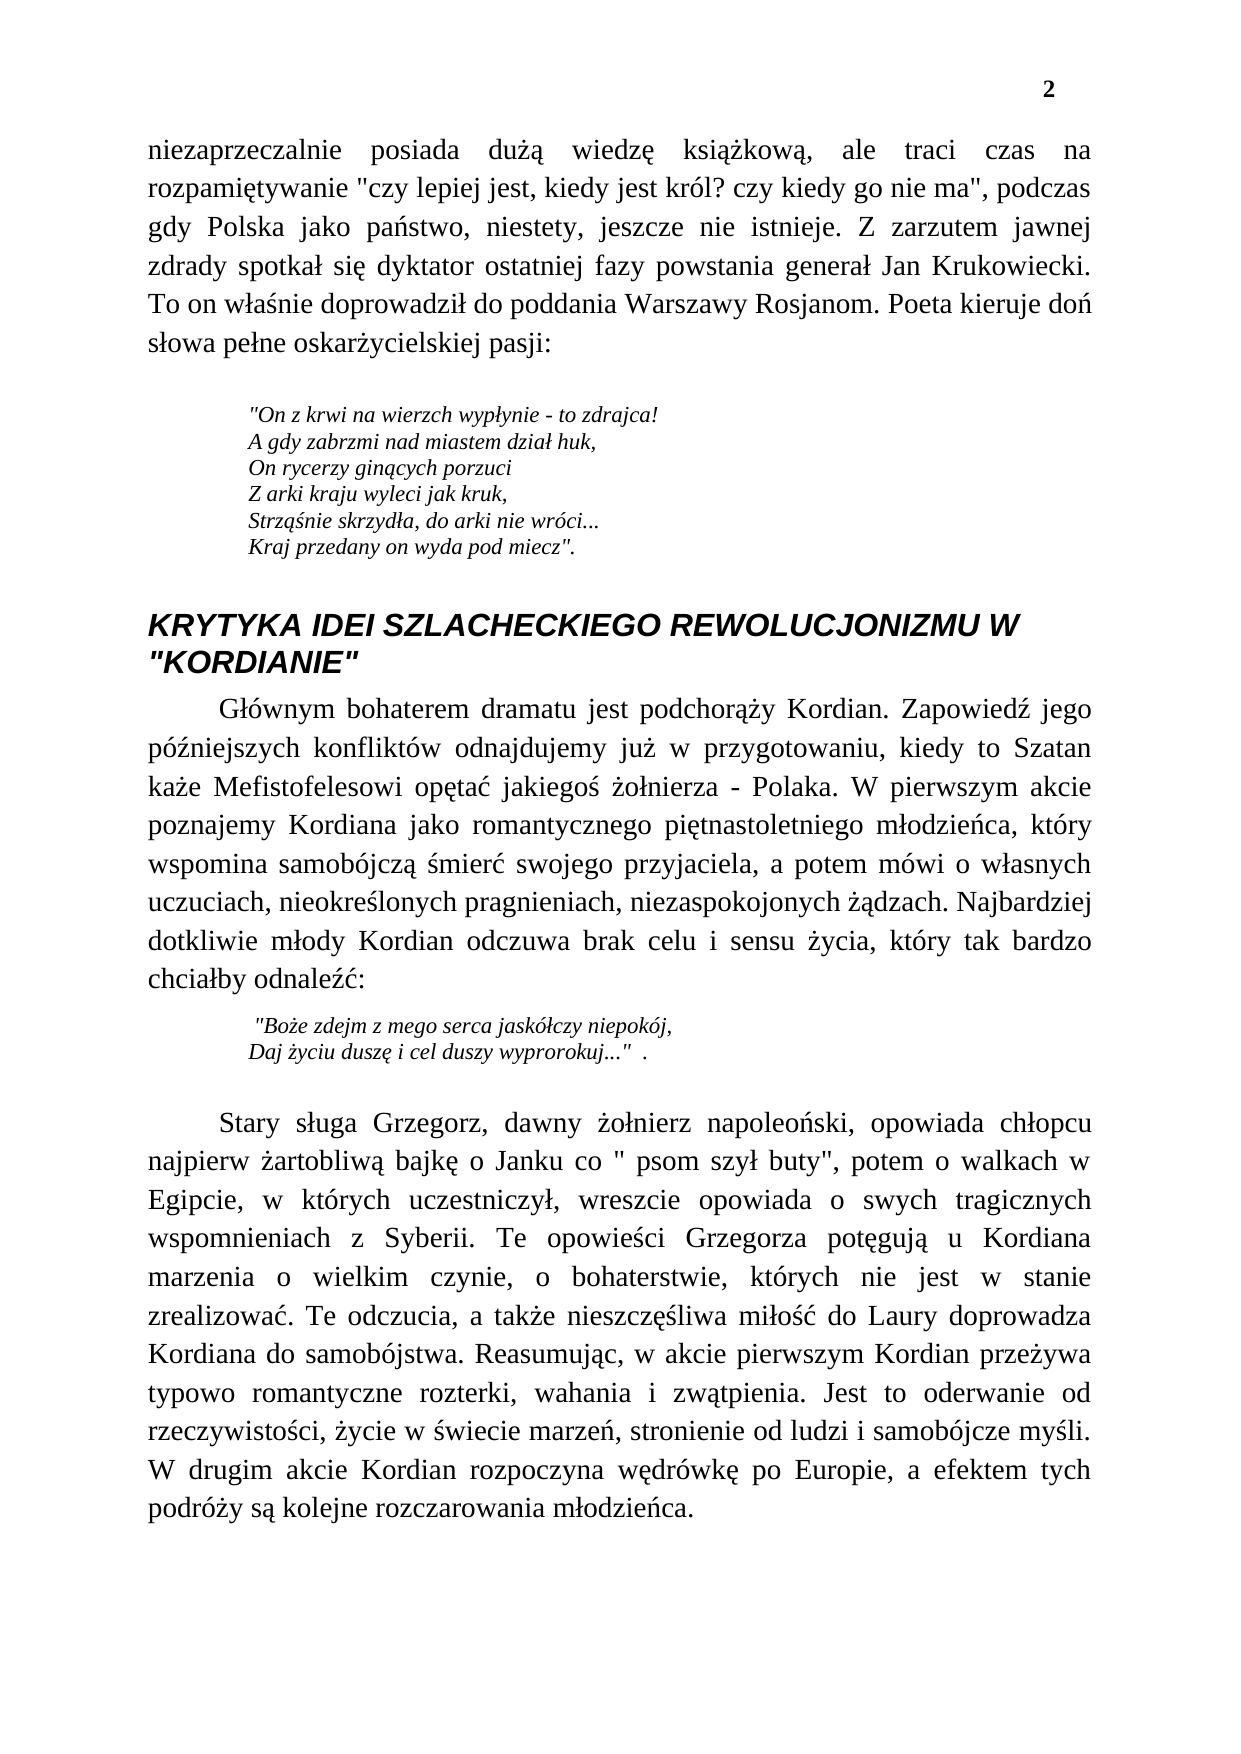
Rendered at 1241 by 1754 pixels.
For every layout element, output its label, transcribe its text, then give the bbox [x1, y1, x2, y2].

text "On z krwi na wierzch wypłynie - to zdrajca! A gdy zabrzmi nad miastem dział huk, On rycerzy ginących porzuci Z arki kraju wyleci jak kruk, Strząśnie skrzydła, do arki nie wróci... Kraj przedany on wyda pod miecz". [248, 401, 1092, 559]
text Stary sługa Grzegorz, dawny żołnierz napoleoński, opowiada chłopcu najpierw żartobliwą bajkę o Janku co " psom szył buty", potem o walkach w Egipcie, w których uczestniczył, wreszcie opowiada o swych tragicznych wspomnieniach z Syberii. Te opowieści Grzegorza potęgują u Kordiana marzenia o wielkim czynie, o bohaterstwie, których nie jest w stanie zrealizować. Te odczucia, a także nieszczęśliwa miłość do Laury doprowadza Kordiana do samobójstwa. Reasumując, w akcie pierwszym Kordian przeżywa typowo romantyczne rozterki, wahania i zwątpienia. Jest to oderwanie od rzeczywistości, życie w świecie marzeń, stronienie od ludzi i samobójcze myśli. W drugim akcie Kordian rozpoczyna wędrówkę po Europie, a efektem tych podróży są kolejne rozczarowania młodzieńca. [148, 1105, 1092, 1524]
text Głównym bohaterem dramatu jest podchorąży Kordian. Zapowiedź jego późniejszych konfliktów odnajdujemy już w przygotowaniu, kiedy to Szatan każe Mefistofelesowi opętać jakiegoś żołnierza - Polaka. W pierwszym akcie poznajemy Kordiana jako romantycznego piętnastoletniego młodzieńca, który wspomina samobójczą śmierć swojego przyjaciela, a potem mówi o własnych uczuciach, nieokreślonych pragnieniach, niezaspokojonych żądzach. Najbardziej dotkliwie młody Kordian odczuwa brak celu i sensu życia, który tak bardzo chciałby odnaleźć: [148, 692, 1092, 995]
text niezaprzeczalnie posiada dużą wiedzę książkową, ale traci czas na rozpamiętywanie "czy lepiej jest, kiedy jest król? czy kiedy go nie ma", podczas gdy Polska jako państwo, niestety, jeszcze nie istnieje. Z zarzutem jawnej zdrady spotkał się dyktator ostatniej fazy powstania generał Jan Krukowiecki. To on właśnie doprowadził do poddania Warszawy Rosjanom. Poeta kieruje doń słowa pełne oskarżycielskiej pasji: [148, 132, 1092, 358]
text "Boże zdejm z mego serca jaskółczy niepokój, Daj życiu duszę i cel duszy wyprorokuj..." . [248, 1012, 1092, 1064]
subtitle KRYTYKA IDEI SZLACHECKIEGO REWOLUCJONIZMU W "KORDIANIE" [148, 606, 1092, 680]
